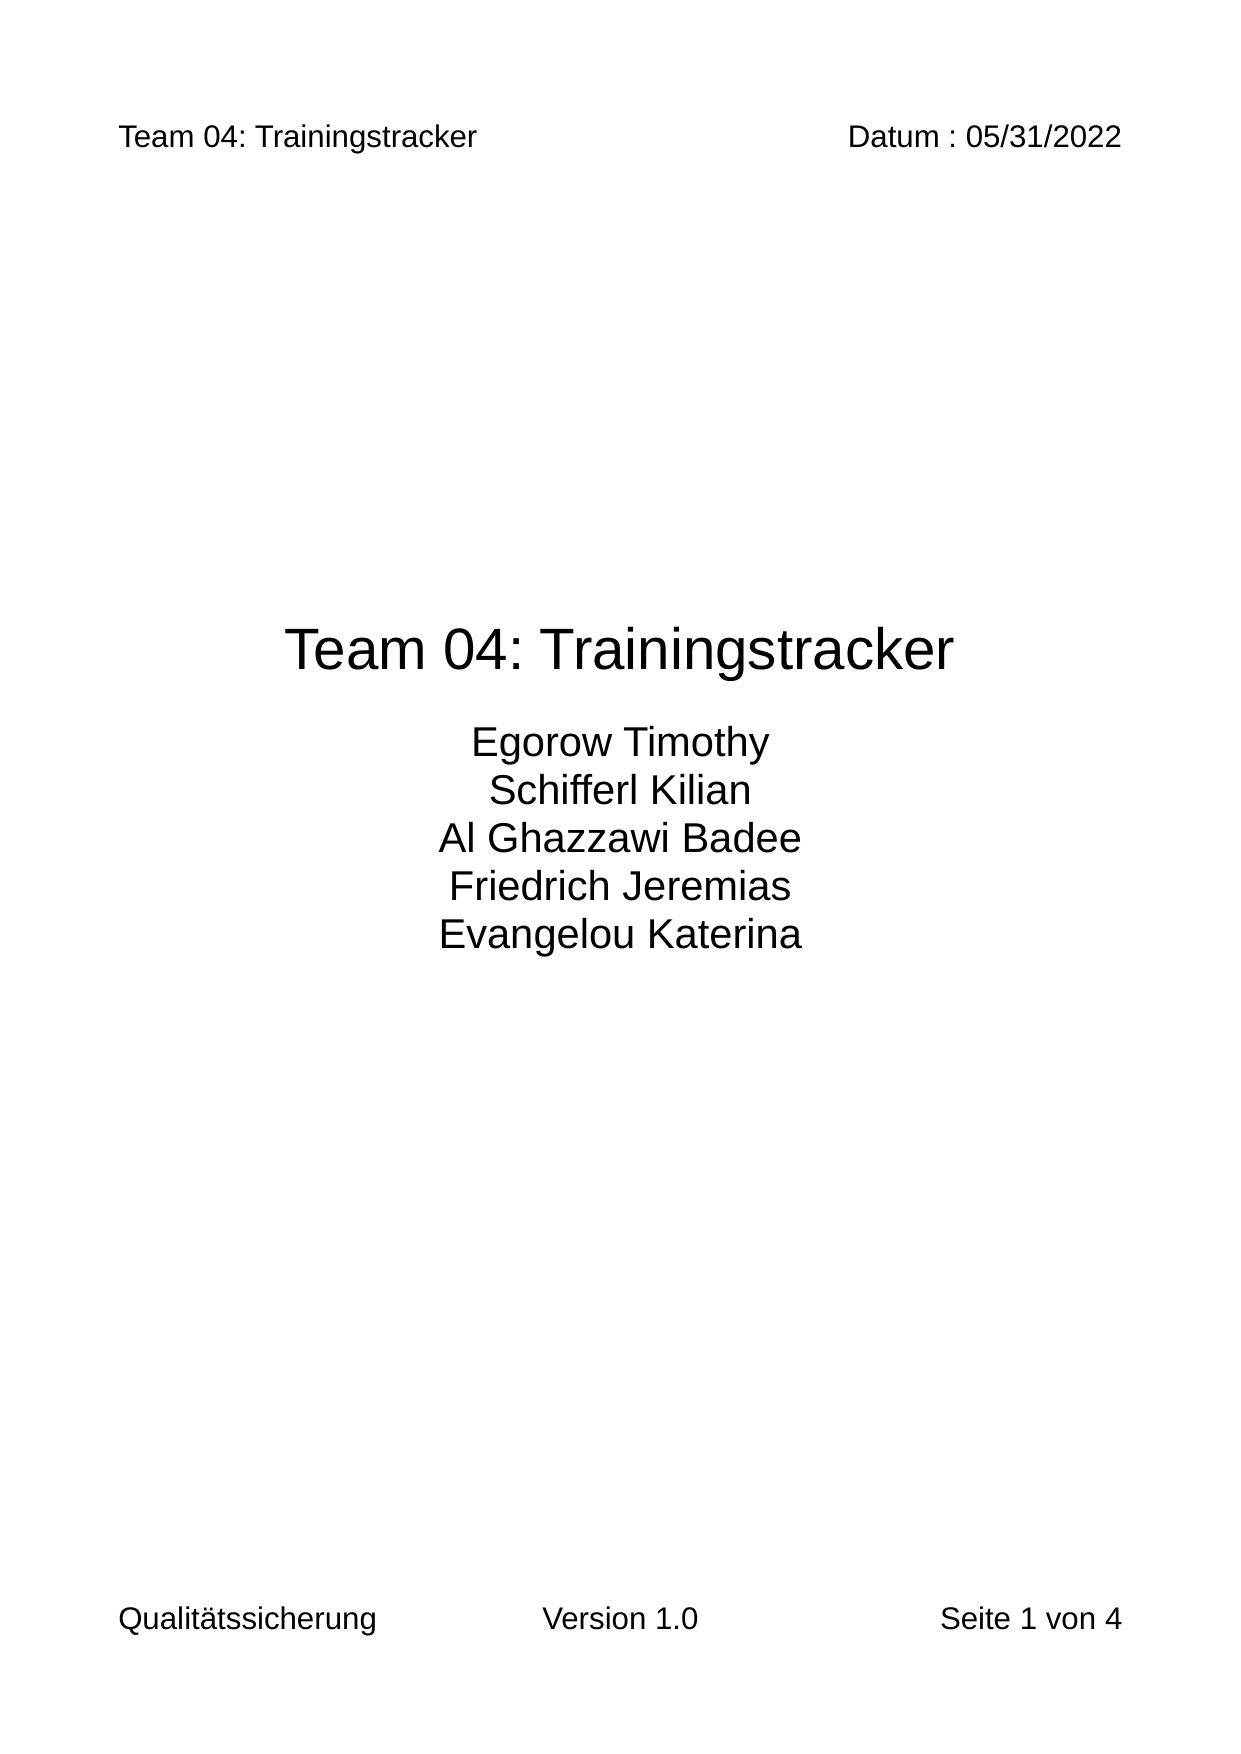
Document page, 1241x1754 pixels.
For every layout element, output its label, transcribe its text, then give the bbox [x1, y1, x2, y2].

text Egorow Timothy [118, 718, 1122, 766]
text Friedrich Jeremias [118, 862, 1122, 909]
text Al Ghazzawi Badee [118, 814, 1122, 862]
text Evangelou Katerina [118, 909, 1122, 957]
text Schifferl Kilian [118, 766, 1122, 814]
text Team 04: Trainingstracker [118, 615, 1122, 682]
